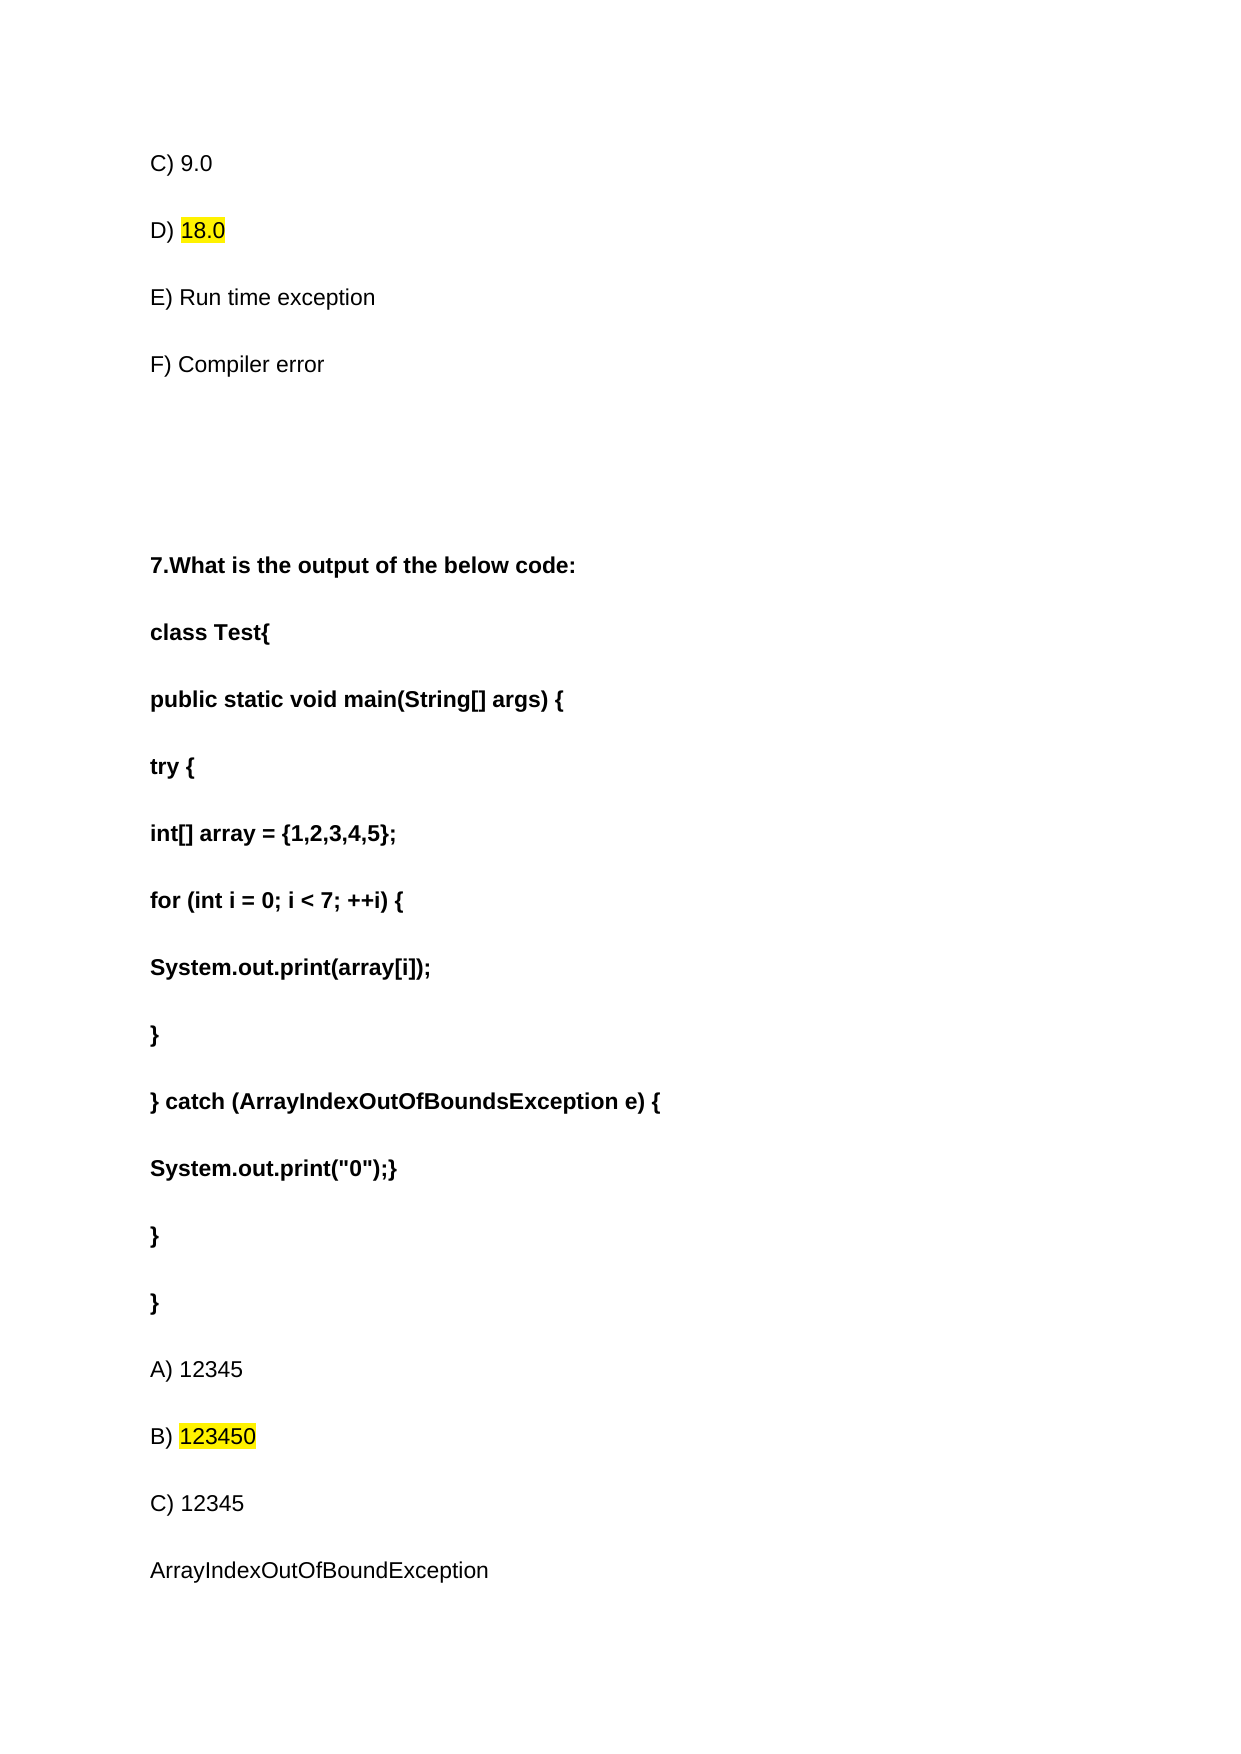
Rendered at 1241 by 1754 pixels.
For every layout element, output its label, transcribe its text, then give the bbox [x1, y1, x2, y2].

text ArrayIndexOutOfBoundException [150, 1557, 1090, 1583]
text System.out.print(array[i]); [150, 954, 1090, 980]
text try { [150, 753, 1090, 779]
text for (int i = 0; i < 7; ++i) { [150, 887, 1090, 913]
text D) 18.0 [150, 217, 1090, 243]
text class Test{ [150, 619, 1090, 645]
text 7.What is the output of the below code: [150, 552, 1090, 578]
text A) 12345 [150, 1356, 1090, 1382]
text } catch (ArrayIndexOutOfBoundsException e) { [150, 1088, 1090, 1114]
text } [150, 1289, 1090, 1315]
text E) Run time exception [150, 284, 1090, 310]
text F) Compiler error [150, 351, 1090, 377]
text B) 123450 [150, 1423, 1090, 1449]
text C) 12345 [150, 1489, 1090, 1516]
text } [150, 1222, 1090, 1248]
text System.out.print("0");} [150, 1155, 1090, 1181]
text public static void main(String[] args) { [150, 686, 1090, 712]
text C) 9.0 [150, 150, 1090, 176]
text } [150, 1021, 1090, 1047]
text int[] array = {1,2,3,4,5}; [150, 820, 1090, 846]
